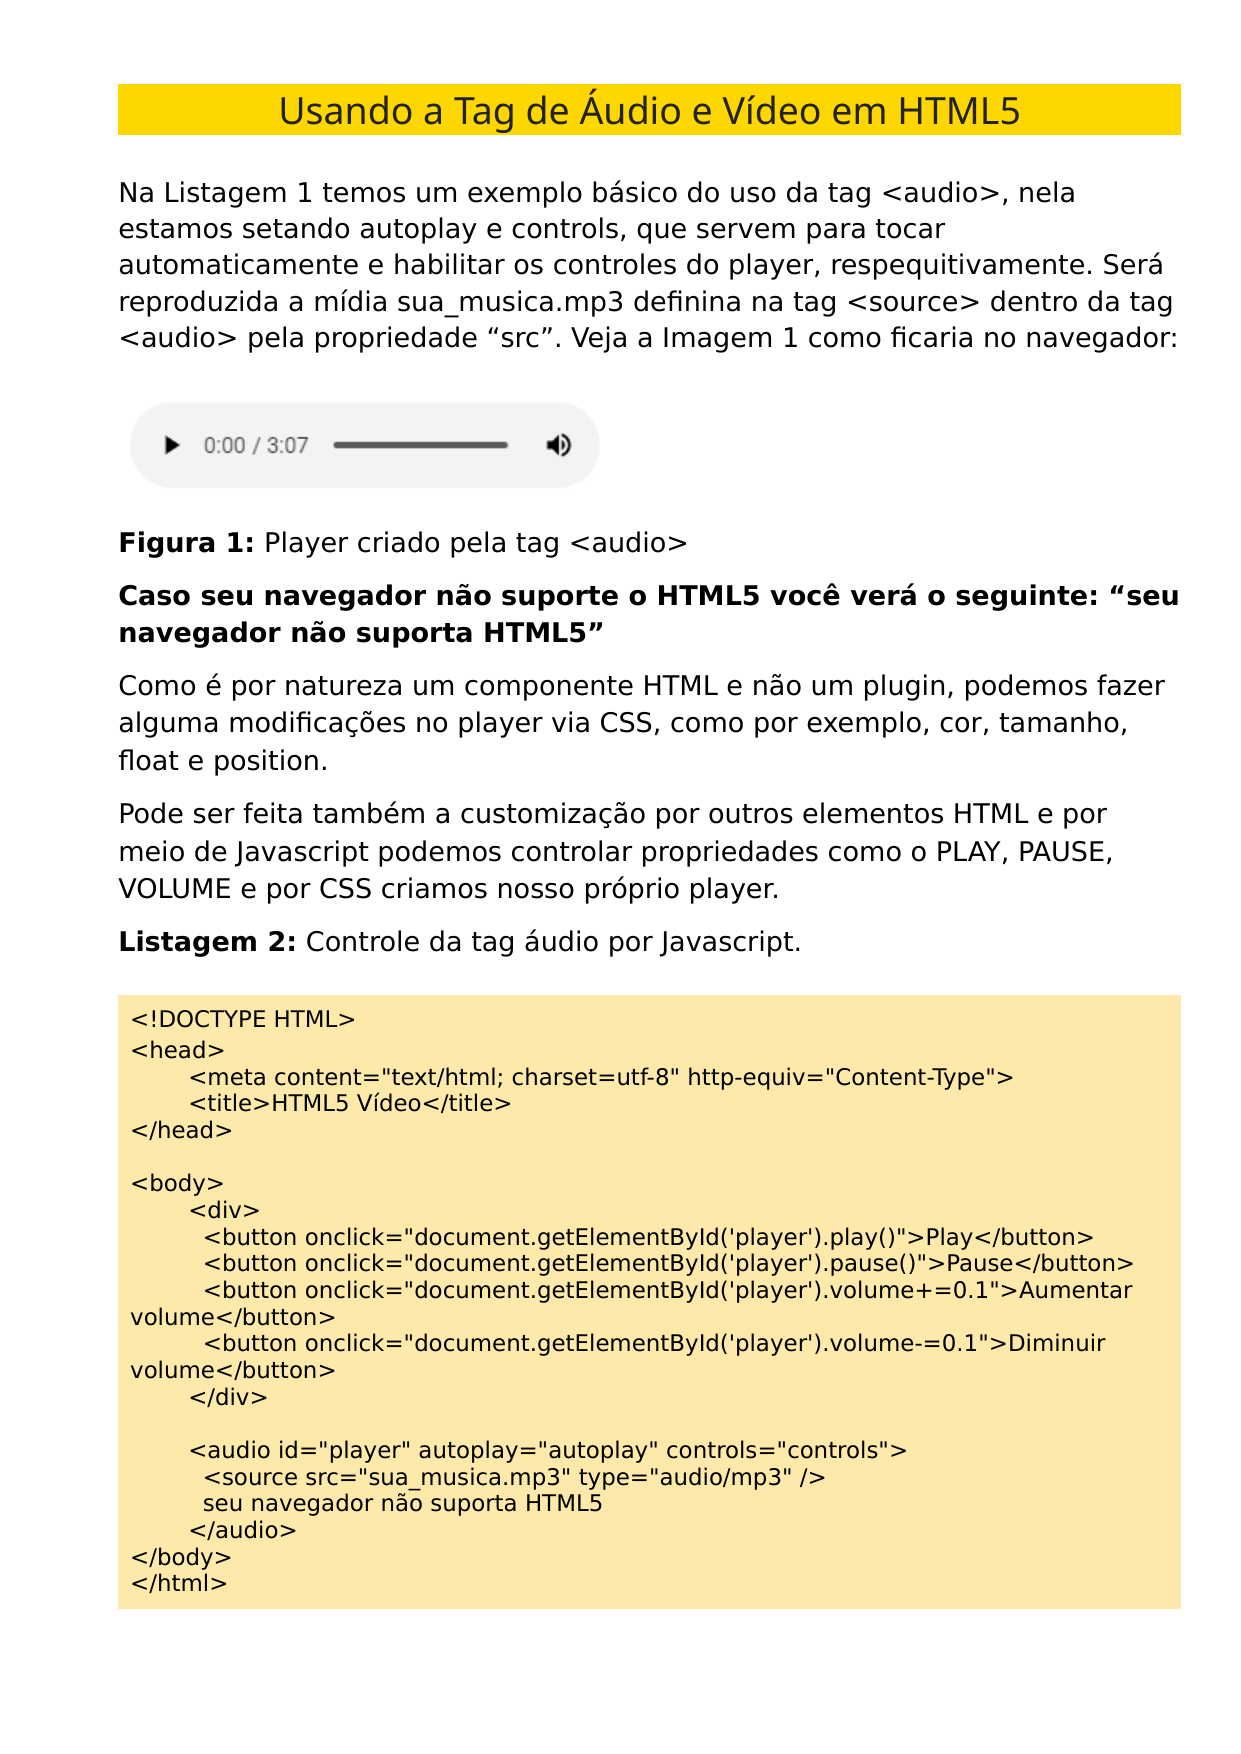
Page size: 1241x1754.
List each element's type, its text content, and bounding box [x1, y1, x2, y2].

text <button onclick="document.getElementById('player').volume+=0.1">Aumentar volume</button> [118, 1277, 1181, 1331]
text Listagem 2: Controle da tag áudio por Javascript. [118, 926, 1181, 958]
text <meta content="text/html; charset=utf-8" http-equiv="Content-Type"> [118, 1064, 1181, 1091]
text Como é por natureza um componente HTML e não um plugin, podemos fazer alguma modificações no player via CSS, como por exemplo, cor, tamanho, float e position. [118, 670, 1181, 777]
text Figura 1: Player criado pela tag <audio> [118, 527, 1181, 559]
text </body> [118, 1544, 1181, 1571]
text <source src="sua_musica.mp3" type="audio/mp3" /> [118, 1464, 1181, 1491]
text <body> [118, 1171, 1181, 1197]
picture [118, 391, 614, 507]
text <audio id="player" autoplay="autoplay" controls="controls"> [118, 1437, 1181, 1464]
text </audio> [118, 1517, 1181, 1544]
text <button onclick="document.getElementById('player').pause()">Pause</button> [118, 1251, 1181, 1277]
text <button onclick="document.getElementById('player').play()">Play</button> [118, 1224, 1181, 1251]
text Pode ser feita também a customização por outros elementos HTML e por meio de Javascript podemos controlar propriedades como o PLAY, PAUSE, VOLUME e por CSS criamos nosso próprio player. [118, 798, 1181, 905]
text </html> [118, 1571, 1181, 1609]
text </head> [118, 1117, 1181, 1144]
text <!DOCTYPE HTML> [118, 995, 1181, 1026]
text <title>HTML5 Vídeo</title> [118, 1091, 1181, 1117]
text seu navegador não suporta HTML5 [118, 1491, 1181, 1517]
text </div> [118, 1384, 1181, 1411]
text <div> [118, 1197, 1181, 1224]
text <button onclick="document.getElementById('player').volume-=0.1">Diminuir volume</button> [118, 1331, 1181, 1384]
text <head> [118, 1026, 1181, 1064]
text Na Listagem 1 temos um exemplo básico do uso da tag <audio>, nela estamos setando autoplay e controls, que servem para tocar automaticamente e habilitar os controles do player, respequitivamente. Será reproduzida a mídia sua_musica.mp3 definina na tag <source> dentro da tag <audio> pela propriedade “src”. Veja a Imagem 1 como ficaria no navegador: [118, 177, 1181, 354]
text Caso seu navegador não suporte o HTML5 você verá o seguinte: “seu navegador não suporta HTML5” [118, 580, 1181, 649]
